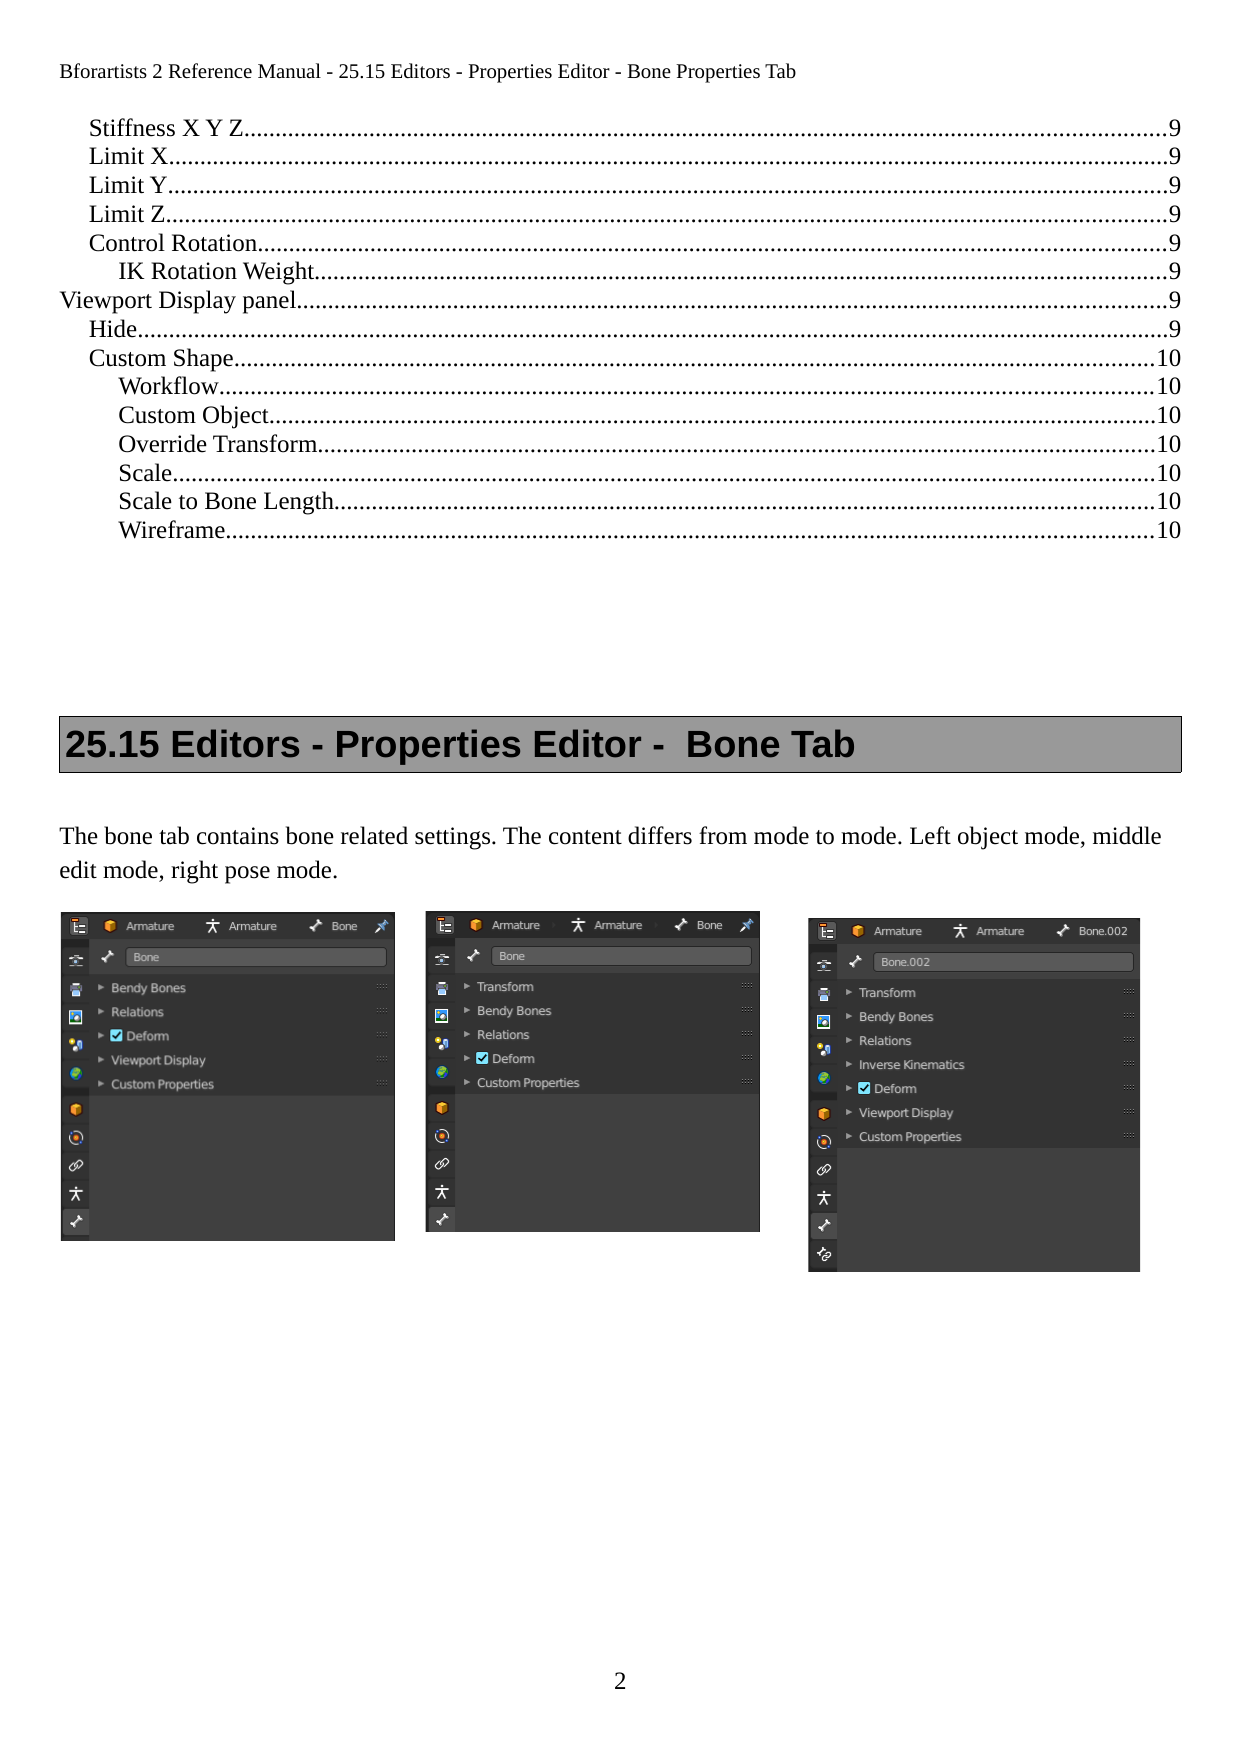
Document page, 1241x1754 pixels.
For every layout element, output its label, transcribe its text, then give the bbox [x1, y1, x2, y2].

text Limit X 9 [88, 141, 1181, 170]
text The bone tab contains bone related settings. The content differs from mode to mode. Left object mode, middle edit mode, right pose mode. [59, 821, 1181, 884]
text Override Transform 10 [118, 429, 1181, 458]
picture [808, 918, 1141, 1272]
picture [60, 912, 395, 1241]
text Hide 9 [88, 314, 1181, 343]
text Control Rotation 9 [88, 228, 1181, 256]
text Custom Object 10 [118, 400, 1181, 429]
text Scale 10 [118, 458, 1181, 486]
table_header 25.15 Editors - Properties Editor - Bone Tab [60, 717, 1181, 772]
picture [425, 911, 760, 1232]
text Limit Y 9 [88, 170, 1181, 199]
text Stiffness X Y Z 9 [88, 113, 1181, 141]
text Custom Shape 10 [88, 343, 1181, 371]
text Wireframe 10 [118, 515, 1181, 544]
text Limit Z 9 [88, 199, 1181, 228]
text Viewport Display panel 9 [59, 285, 1181, 314]
text Scale to Bone Length 10 [118, 486, 1181, 515]
text IK Rotation Weight 9 [118, 256, 1181, 285]
text Workflow 10 [118, 371, 1181, 400]
